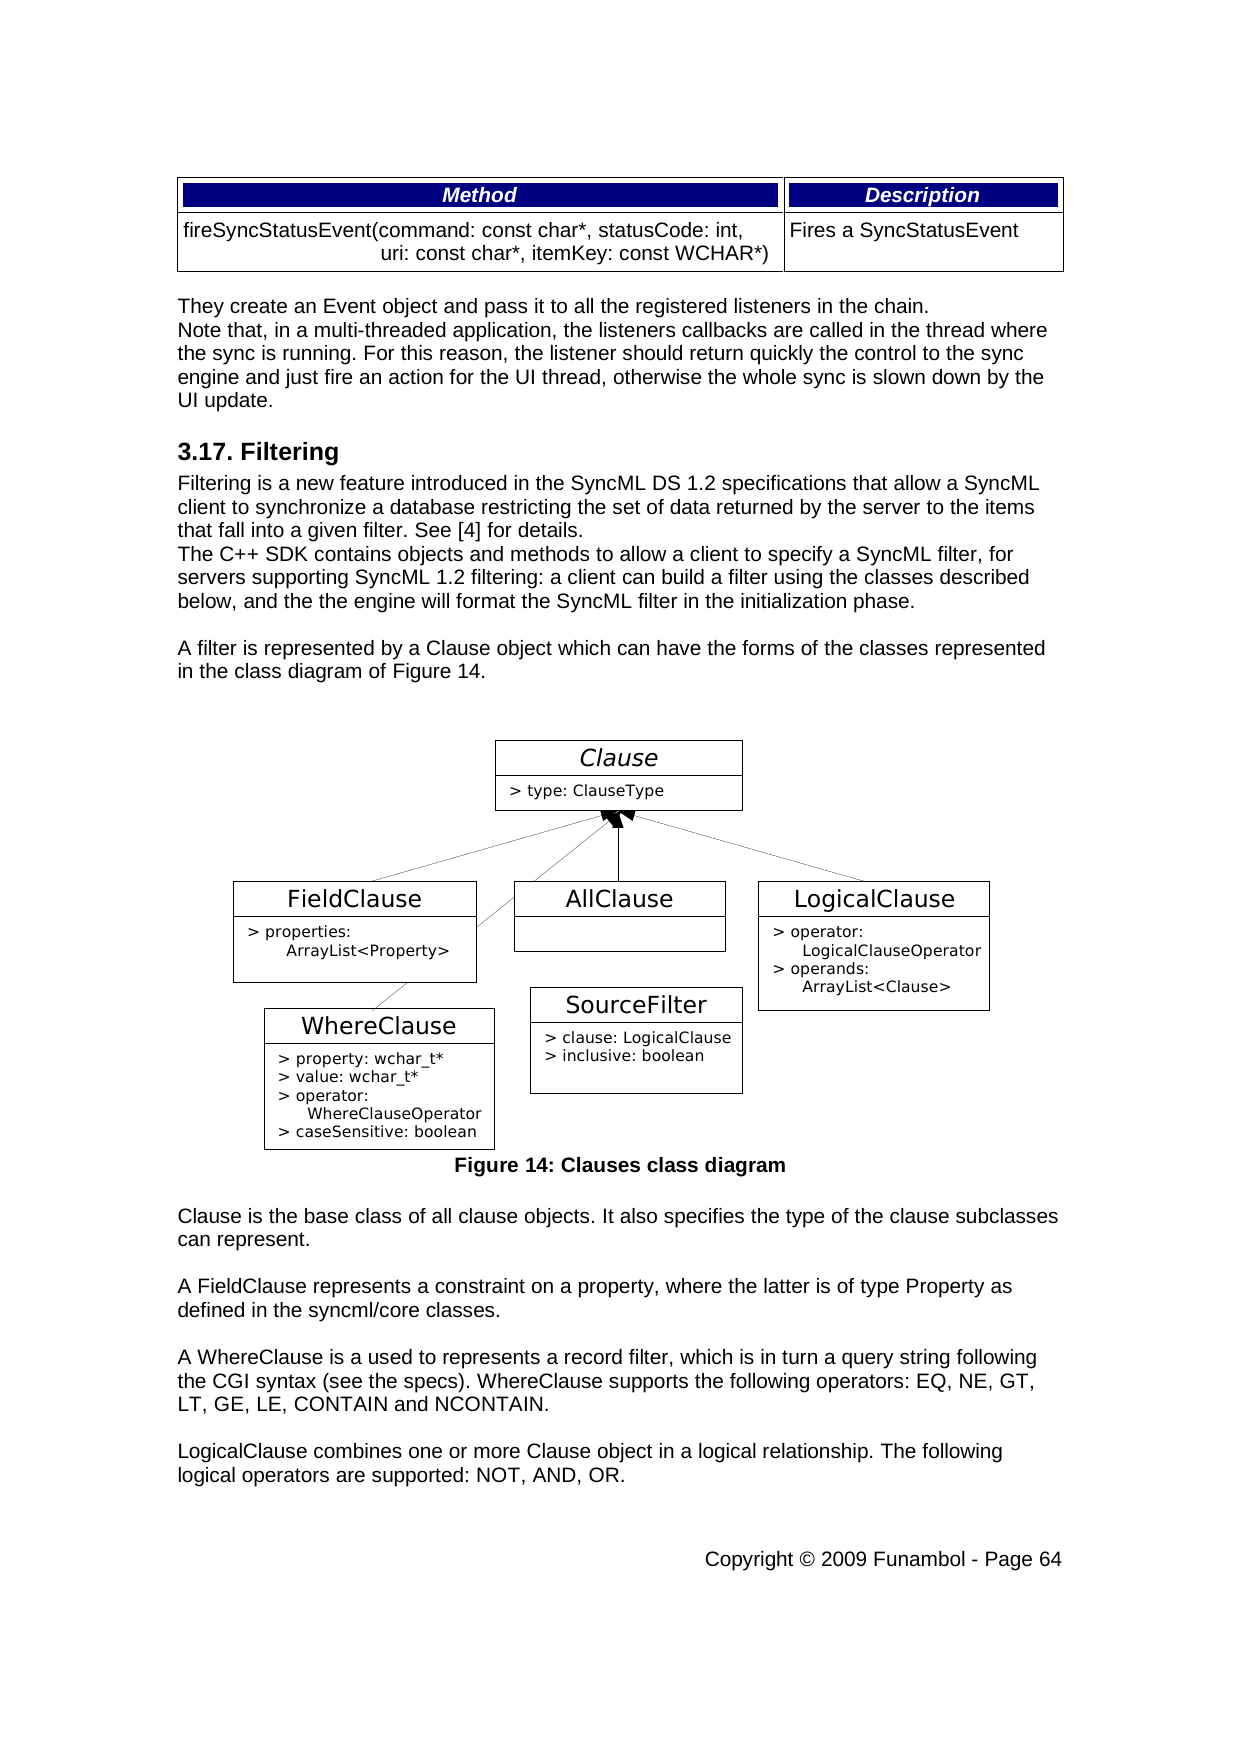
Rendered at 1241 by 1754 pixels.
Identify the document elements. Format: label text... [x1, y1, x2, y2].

text Note that, in a multi-threaded application, the listeners callbacks are called in the thread where the sync is running. For this reason, the listener should return quickly the control to the sync engine and just fire an action for the UI thread, otherwise the whole sync is slown down by the UI update. [177, 318, 1063, 412]
table_header Method [178, 178, 783, 212]
text A FieldClause represents a constraint on a property, where the latter is of type Property as defined in the syncml/core classes. [177, 1275, 1063, 1322]
text LogicalClause combines one or more Clause object in a logical relationship. The following logical operators are supported: NOT, AND, OR. [177, 1440, 1063, 1487]
text Clause is the base class of all clause objects. It also specifies the type of the clause subclasses can represent. [177, 683, 1063, 1251]
subtitle Filtering [177, 437, 1063, 465]
text A filter is represented by a Clause object which can have the forms of the classes represented in the class diagram of Figure 14. [177, 636, 1063, 683]
table_cell Fires a SyncStatusEvent [785, 213, 1063, 271]
text Figure 14: Clauses class diagram [196, 722, 1044, 1177]
text They create an Event object and pass it to all the registered listeners in the chain. [177, 295, 1063, 318]
table_cell fireSyncStatusEvent(command: const char*, statusCode: int, uri: const char*, itemKey: const WCHAR*) [178, 213, 783, 271]
text The C++ SDK contains objects and methods to allow a client to specify a SyncML filter, for servers supporting SyncML 1.2 filtering: a client can build a filter using the classes described below, and the the engine will format the SyncML filter in the initialization phase. [177, 542, 1063, 613]
text Filtering is a new feature introduced in the SyncML DS 1.2 specifications that allow a SyncML client to synchronize a database restricting the set of data returned by the server to the items that fall into a given filter. See [4] for details. [177, 472, 1063, 542]
table_header Description [785, 178, 1063, 212]
text A WhereClause is a used to represents a record filter, which is in turn a query string following the CGI syntax (see the specs). WhereClause supports the following operators: EQ, NE, GT, LT, GE, LE, CONTAIN and NCONTAIN. [177, 1346, 1063, 1416]
